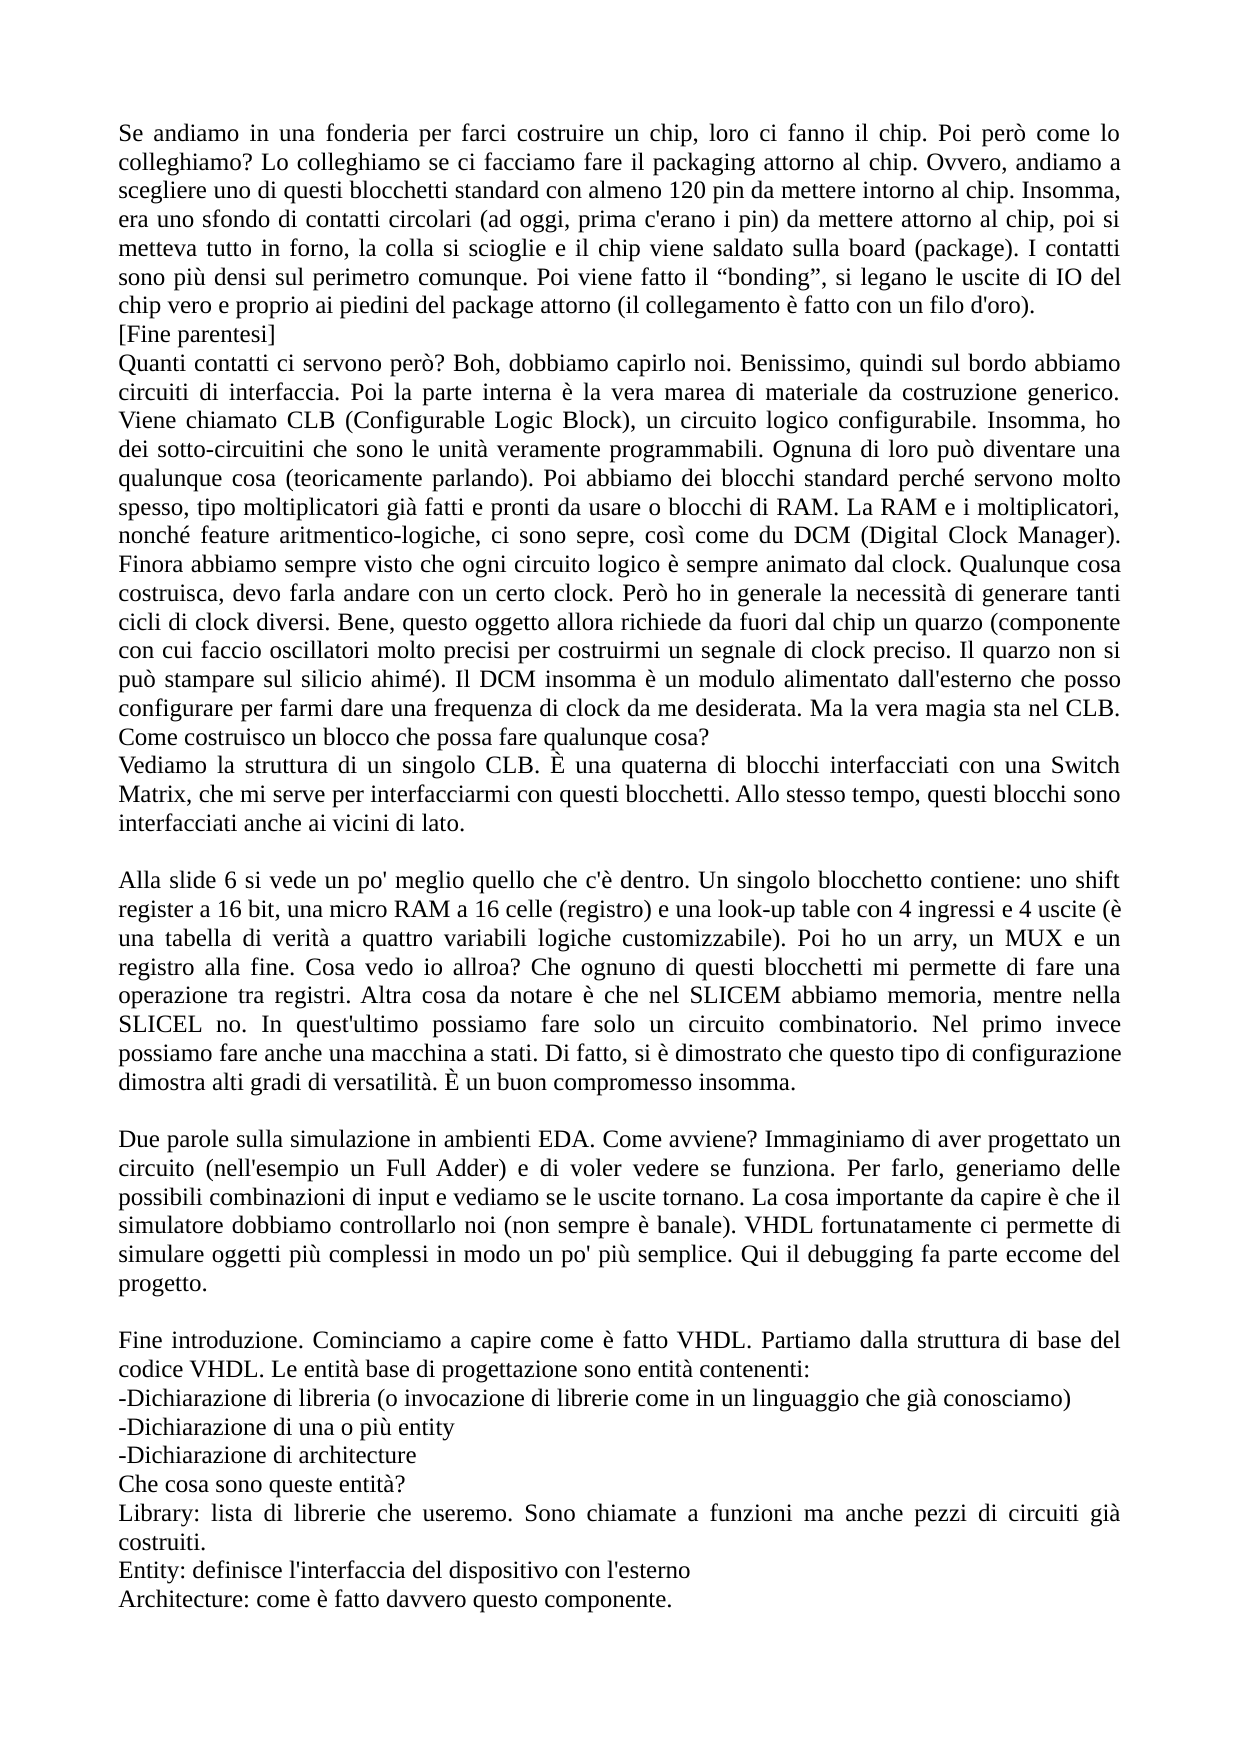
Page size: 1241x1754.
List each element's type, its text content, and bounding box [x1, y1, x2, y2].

text -Dichiarazione di una o più entity [118, 1412, 1122, 1441]
text -Dichiarazione di architecture [118, 1441, 1122, 1469]
text Entity: definisce l'interfaccia del dispositivo con l'esterno [118, 1556, 1122, 1584]
text Che cosa sono queste entità? [118, 1469, 1122, 1498]
text [Fine parentesi] [118, 319, 1122, 348]
text Architecture: come è fatto davvero questo componente. [118, 1584, 1122, 1613]
text Se andiamo in una fonderia per farci costruire un chip, loro ci fanno il chip. Poi però come lo colleghiamo? Lo colleghiamo se ci facciamo fare il packaging attorno al chip. Ovvero, andiamo a scegliere uno di questi blocchetti standard con almeno 120 pin da mettere intorno al chip. Insomma, era uno sfondo di contatti circolari (ad oggi, prima c'erano i pin) da mettere attorno al chip, poi si metteva tutto in forno, la colla si scioglie e il chip viene saldato sulla board (package). I contatti sono più densi sul perimetro comunque. Poi viene fatto il “bonding”, si legano le uscite di IO del chip vero e proprio ai piedini del package attorno (il collegamento è fatto con un filo d'oro). [118, 118, 1122, 319]
text Alla slide 6 si vede un po' meglio quello che c'è dentro. Un singolo blocchetto contiene: uno shift register a 16 bit, una micro RAM a 16 celle (registro) e una look-up table con 4 ingressi e 4 uscite (è una tabella di verità a quattro variabili logiche customizzabile). Poi ho un arry, un MUX e un registro alla fine. Cosa vedo io allroa? Che ognuno di questi blocchetti mi permette di fare una operazione tra registri. Altra cosa da notare è che nel SLICEM abbiamo memoria, mentre nella SLICEL no. In quest'ultimo possiamo fare solo un circuito combinatorio. Nel primo invece possiamo fare anche una macchina a stati. Di fatto, si è dimostrato che questo tipo di configurazione dimostra alti gradi di versatilità. È un buon compromesso insomma. [118, 866, 1122, 1096]
text Vediamo la struttura di un singolo CLB. È una quaterna di blocchi interfacciati con una Switch Matrix, che mi serve per interfacciarmi con questi blocchetti. Allo stesso tempo, questi blocchi sono interfacciati anche ai vicini di lato. [118, 751, 1122, 837]
text Quanti contatti ci servono però? Boh, dobbiamo capirlo noi. Benissimo, quindi sul bordo abbiamo circuiti di interfaccia. Poi la parte interna è la vera marea di materiale da costruzione generico. Viene chiamato CLB (Configurable Logic Block), un circuito logico configurabile. Insomma, ho dei sotto-circuitini che sono le unità veramente programmabili. Ognuna di loro può diventare una qualunque cosa (teoricamente parlando). Poi abbiamo dei blocchi standard perché servono molto spesso, tipo moltiplicatori già fatti e pronti da usare o blocchi di RAM. La RAM e i moltiplicatori, nonché feature aritmentico-logiche, ci sono sepre, così come du DCM (Digital Clock Manager). Finora abbiamo sempre visto che ogni circuito logico è sempre animato dal clock. Qualunque cosa costruisca, devo farla andare con un certo clock. Però ho in generale la necessità di generare tanti cicli di clock diversi. Bene, questo oggetto allora richiede da fuori dal chip un quarzo (componente con cui faccio oscillatori molto precisi per costruirmi un segnale di clock preciso. Il quarzo non si può stampare sul silicio ahimé). Il DCM insomma è un modulo alimentato dall'esterno che posso configurare per farmi dare una frequenza di clock da me desiderata. Ma la vera magia sta nel CLB. Come costruisco un blocco che possa fare qualunque cosa? [118, 348, 1122, 751]
text Due parole sulla simulazione in ambienti EDA. Come avviene? Immaginiamo di aver progettato un circuito (nell'esempio un Full Adder) e di voler vedere se funziona. Per farlo, generiamo delle possibili combinazioni di input e vediamo se le uscite tornano. La cosa importante da capire è che il simulatore dobbiamo controllarlo noi (non sempre è banale). VHDL fortunatamente ci permette di simulare oggetti più complessi in modo un po' più semplice. Qui il debugging fa parte eccome del progetto. [118, 1124, 1122, 1297]
text Fine introduzione. Cominciamo a capire come è fatto VHDL. Partiamo dalla struttura di base del codice VHDL. Le entità base di progettazione sono entità contenenti: [118, 1326, 1122, 1383]
text Library: lista di librerie che useremo. Sono chiamate a funzioni ma anche pezzi di circuiti già costruiti. [118, 1498, 1122, 1556]
text -Dichiarazione di libreria (o invocazione di librerie come in un linguaggio che già conosciamo) [118, 1383, 1122, 1412]
